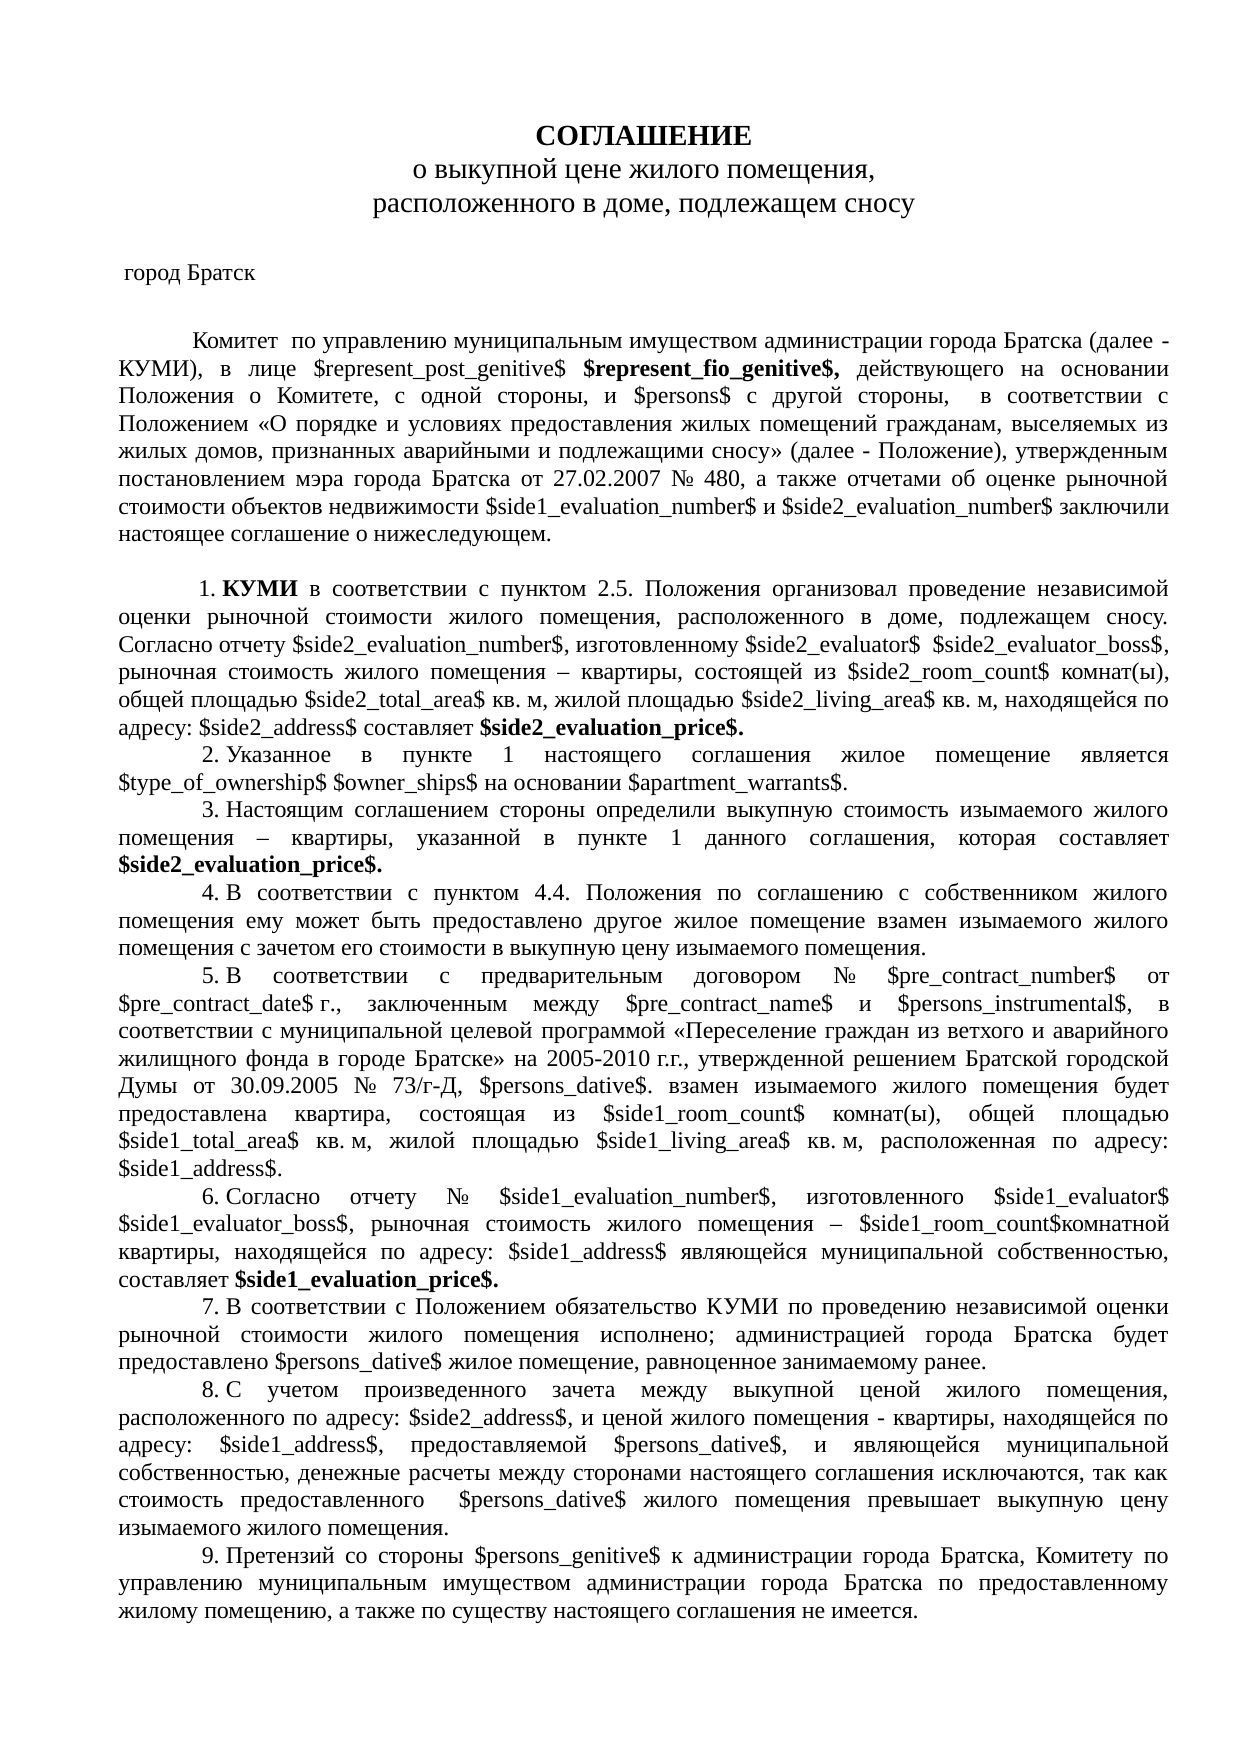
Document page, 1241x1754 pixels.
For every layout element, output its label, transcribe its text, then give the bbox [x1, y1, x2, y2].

list КУМИ в соответствии с пунктом 2.5. Положения организовал проведение независимой оценки рыночной стоимости жилого помещения, расположенного в доме, подлежащем сносу. Согласно отчету $side2_evaluation_number$, изготовленному $side2_evaluator$ $side2_evaluator_boss$, рыночная стоимость жилого помещения – квартиры, состоящей из $side2_room_count$ комнат(ы), общей площадью $side2_total_area$ кв. м, жилой площадью $side2_living_area$ кв. м, находящейся по адресу: $side2_address$ составляет $side2_evaluation_price$. [118, 574, 1169, 740]
list В соответствии с пунктом 4.4. Положения по соглашению с собственником жилого помещения ему может быть предоставлено другое жилое помещение взамен изымаемого жилого помещения с зачетом его стоимости в выкупную цену изымаемого помещения. [118, 878, 1169, 961]
list Указанное в пункте 1 настоящего соглашения жилое помещение является $type_of_ownership$ $owner_ships$ на основании $apartment_warrants$. [118, 740, 1169, 795]
list Настоящим соглашением стороны определили выкупную стоимость изымаемого жилого помещения – квартиры, указанной в пункте 1 данного соглашения, которая составляет $side2_evaluation_price$. [118, 795, 1169, 878]
list Претензий со стороны $persons_genitive$ к администрации города Братска, Комитету по управлению муниципальным имуществом администрации города Братска по предоставленному жилому помещению, а также по существу настоящего соглашения не имеется. [118, 1541, 1169, 1623]
list В соответствии с предварительным договором № $pre_contract_number$ от $pre_contract_date$ г., заключенным между $pre_contract_name$ и $persons_instrumental$, в соответствии с муниципальной целевой программой «Переселение граждан из ветхого и аварийного жилищного фонда в городе Братске» на 2005-2010 г.г., утвержденной решением Братской городской Думы от 30.09.2005 № 73/г-Д, $persons_dative$. взамен изымаемого жилого помещения будет предоставлена квартира, состоящая из $side1_room_count$ комнат(ы), общей площадью $side1_total_area$ кв. м, жилой площадью $side1_living_area$ кв. м, расположенная по адресу: $side1_address$. [118, 961, 1169, 1182]
text Комитет по управлению муниципальным имуществом администрации города Братска (далее - КУМИ), в лице $represent_post_genitive$ $represent_fio_genitive$, действующего на основании Положения о Комитете, с одной стороны, и $persons$ с другой стороны, в соответствии с Положением «О порядке и условиях предоставления жилых помещений гражданам, выселяемых из жилых домов, признанных аварийными и подлежащими сносу» (далее - Положение), утвержденным постановлением мэра города Братска от 27.02.2007 № 480, а также отчетами об оценке рыночной стоимости объектов недвижимости $side1_evaluation_number$ и $side2_evaluation_number$ заключили настоящее соглашение о нижеследующем. [118, 326, 1169, 547]
table_header город Братск [118, 252, 644, 297]
text расположенного в доме, подлежащем сносу [118, 185, 1169, 219]
list Согласно отчету № $side1_evaluation_number$, изготовленного $side1_evaluator$ $side1_evaluator_boss$, рыночная стоимость жилого помещения – $side1_room_count$комнатной квартиры, находящейся по адресу: $side1_address$ являющейся муниципальной собственностью, составляет $side1_evaluation_price$. [118, 1182, 1169, 1292]
list В соответствии с Положением обязательство КУМИ по проведению независимой оценки рыночной стоимости жилого помещения исполнено; администрацией города Братска будет предоставлено $persons_dative$ жилое помещение, равноценное занимаемому ранее. [118, 1292, 1169, 1375]
text СОГЛАШЕНИЕ [118, 118, 1169, 152]
table_header [644, 252, 1169, 297]
list С учетом произведенного зачета между выкупной ценой жилого помещения, расположенного по адресу: $side2_address$, и ценой жилого помещения - квартиры, находящейся по адресу: $side1_address$, предоставляемой $persons_dative$, и являющейся муниципальной собственностью, денежные расчеты между сторонами настоящего соглашения исключаются, так как стоимость предоставленного $persons_dative$ жилого помещения превышает выкупную цену изымаемого жилого помещения. [118, 1375, 1169, 1541]
text о выкупной цене жилого помещения, [118, 152, 1169, 185]
